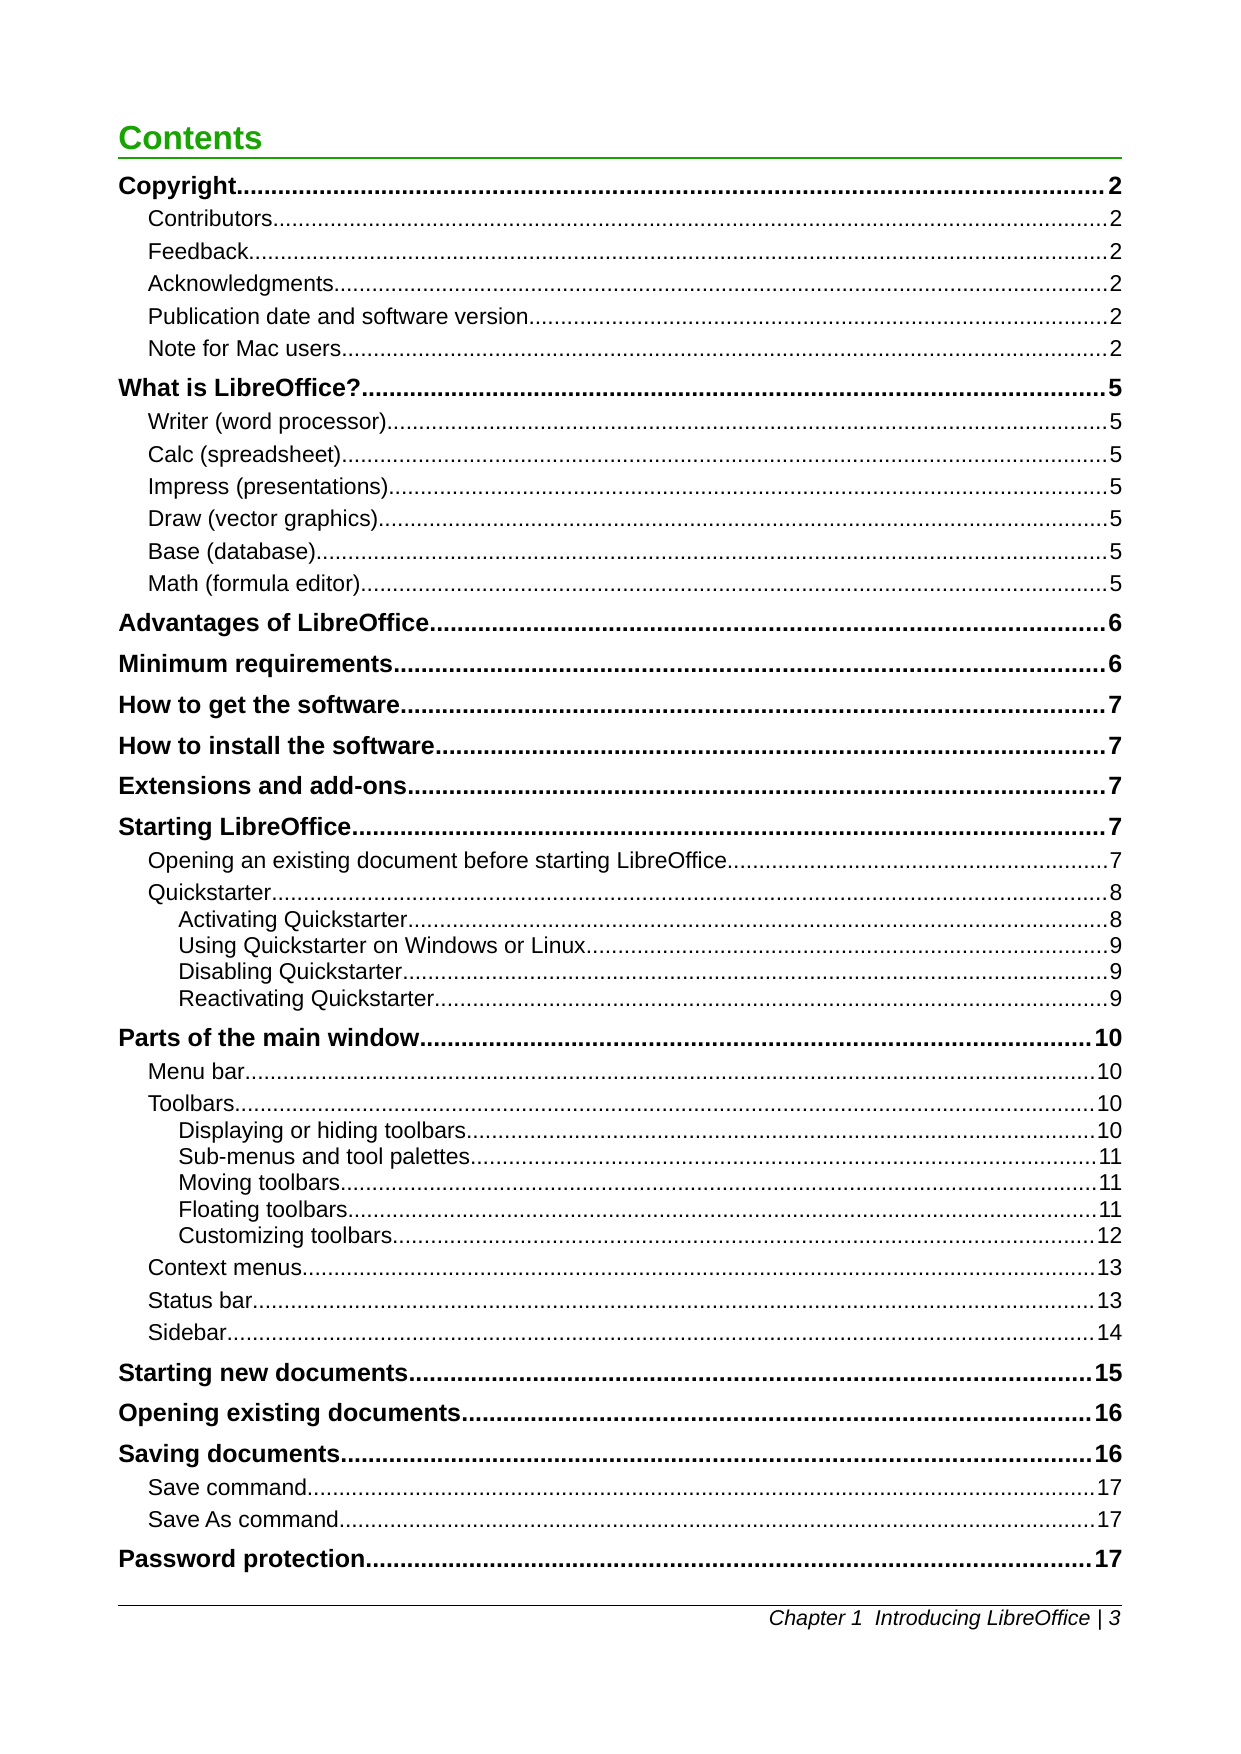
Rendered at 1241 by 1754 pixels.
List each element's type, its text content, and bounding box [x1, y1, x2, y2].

text Advantages of LibreOffice 6 [118, 608, 1122, 637]
text What is LibreOffice? 5 [118, 373, 1122, 402]
text Contributors 2 [148, 205, 1122, 232]
text Reactivating Quickstarter 9 [178, 985, 1122, 1011]
text Starting LibreOffice 7 [118, 812, 1122, 841]
text Parts of the main window 10 [118, 1023, 1122, 1052]
text Sidebar 14 [148, 1319, 1122, 1346]
text Feedback 2 [148, 238, 1122, 264]
text Note for Mac users 2 [148, 335, 1122, 361]
text Impress (presentations) 5 [148, 473, 1122, 499]
text Publication date and software version 2 [148, 303, 1122, 329]
text Displaying or hiding toolbars 10 [178, 1117, 1122, 1143]
subtitle Contents [118, 118, 1122, 157]
text Starting new documents 15 [118, 1357, 1122, 1386]
text Save command 17 [148, 1474, 1122, 1500]
text Minimum requirements 6 [118, 649, 1122, 678]
text Floating toolbars 11 [178, 1196, 1122, 1222]
text Disabling Quickstarter 9 [178, 958, 1122, 985]
text Opening an existing document before starting LibreOffice 7 [148, 847, 1122, 873]
text Customizing toolbars 12 [178, 1222, 1122, 1248]
text Writer (word processor) 5 [148, 408, 1122, 434]
text Status bar 13 [148, 1287, 1122, 1313]
text Toolbars 10 [148, 1090, 1122, 1117]
text Quickstarter 8 [148, 879, 1122, 906]
text Math (formula editor) 5 [148, 570, 1122, 596]
text Acknowledgments 2 [148, 270, 1122, 297]
text Calc (spreadsheet) 5 [148, 441, 1122, 467]
text Copyright 2 [118, 171, 1122, 199]
text Saving documents 16 [118, 1439, 1122, 1468]
text Activating Quickstarter 8 [178, 906, 1122, 932]
text Sub-menus and tool palettes 11 [178, 1143, 1122, 1169]
text Extensions and add-ons 7 [118, 771, 1122, 800]
text Password protection 17 [118, 1544, 1122, 1573]
text How to install the software 7 [118, 731, 1122, 759]
text Opening existing documents 16 [118, 1398, 1122, 1427]
text Base (database) 5 [148, 538, 1122, 564]
text Moving toolbars 11 [178, 1169, 1122, 1196]
text Context menus 13 [148, 1254, 1122, 1281]
text Draw (vector graphics) 5 [148, 505, 1122, 532]
text Menu bar 10 [148, 1058, 1122, 1084]
text How to get the software 7 [118, 690, 1122, 719]
text Save As command 17 [148, 1506, 1122, 1532]
text Using Quickstarter on Windows or Linux 9 [178, 932, 1122, 958]
